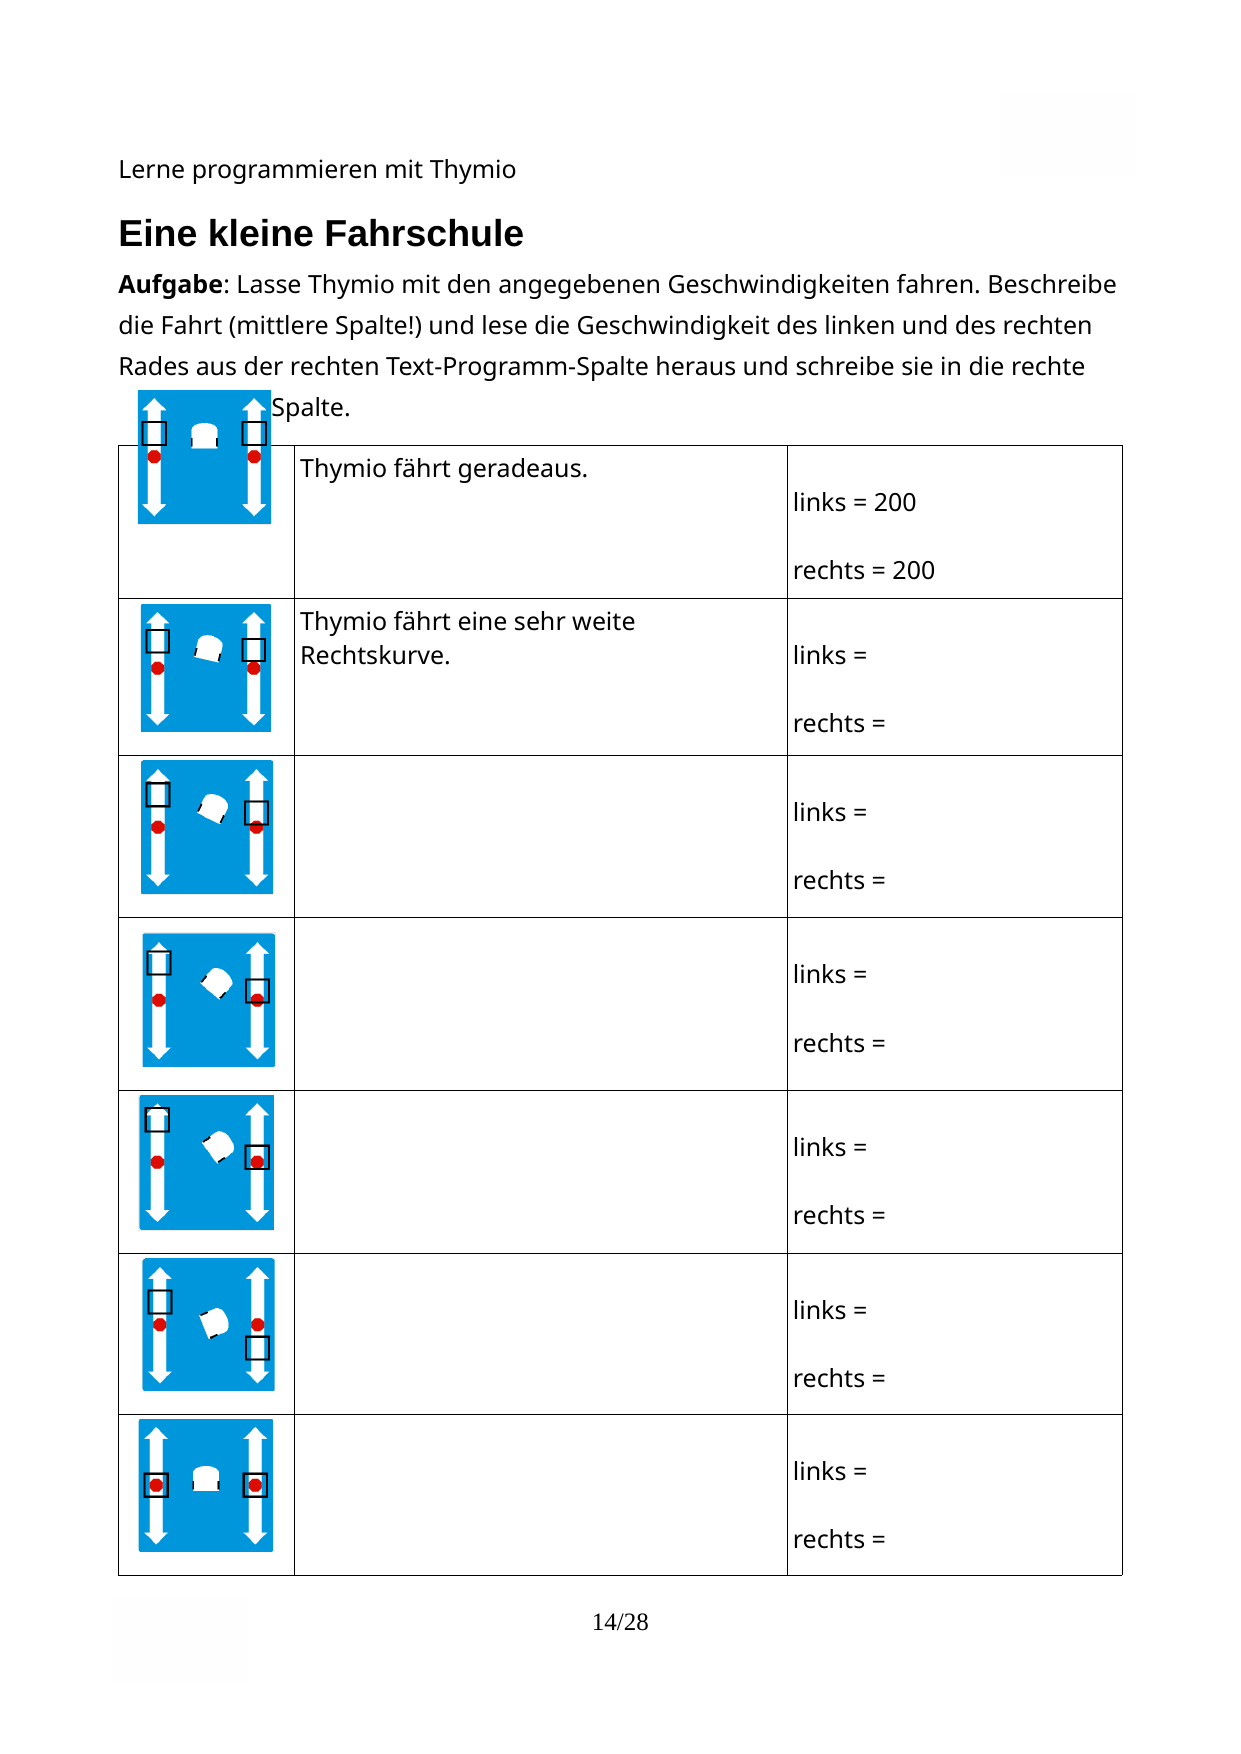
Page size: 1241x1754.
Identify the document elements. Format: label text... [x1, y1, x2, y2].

subtitle Aufgabe: Lasse Thymio mit den angegebenen Geschwindigkeiten fahren. Beschreibe die Fahrt (mittlere Spalte!) und lese die Geschwindigkeit des linken und des rechten Rades aus der rechten Text-Programm-Spalte heraus und schreibe sie in die rechte Spalte. [118, 267, 1122, 423]
table_cell [295, 1415, 787, 1575]
picture [146, 1105, 169, 1221]
picture [244, 614, 263, 724]
picture [192, 424, 217, 448]
table_header links = 200 rechts = 200 [788, 446, 1122, 598]
picture [248, 1268, 267, 1382]
table_cell [119, 599, 294, 604]
table_cell [295, 756, 787, 917]
table_cell links = rechts = [788, 918, 1122, 1089]
table_header [119, 446, 294, 598]
picture [194, 1467, 218, 1490]
picture [202, 969, 232, 998]
table_cell [119, 1415, 294, 1575]
picture [148, 771, 168, 885]
picture [112, 1596, 249, 1682]
table_cell [119, 918, 294, 932]
picture [148, 944, 170, 1058]
table_cell [119, 895, 294, 917]
table_cell [119, 605, 294, 754]
picture [246, 1428, 265, 1543]
picture [148, 613, 167, 724]
picture [248, 943, 267, 1058]
subtitle Eine kleine Fahrschule [118, 211, 1122, 254]
picture [244, 400, 265, 514]
picture [196, 636, 222, 661]
table_cell [295, 1254, 787, 1413]
table_header Thymio fährt geradeaus. [295, 446, 787, 598]
table_cell [119, 1254, 294, 1413]
table_cell links = rechts = [788, 1415, 1122, 1575]
table_cell [119, 756, 294, 894]
picture [247, 770, 266, 885]
table_cell links = rechts = [788, 756, 1122, 917]
table_cell links = rechts = [788, 1254, 1122, 1413]
table_cell Thymio fährt eine sehr weite Rechtskurve. [295, 599, 787, 754]
picture [199, 795, 227, 823]
table_cell [295, 1091, 787, 1253]
table_cell [119, 933, 294, 1089]
picture [201, 1309, 228, 1338]
picture [203, 1132, 233, 1162]
picture [144, 399, 165, 515]
picture [146, 1429, 166, 1543]
picture [247, 1105, 267, 1221]
table_cell [119, 1091, 294, 1253]
table_cell links = rechts = [788, 1091, 1122, 1253]
table_cell [295, 918, 787, 1089]
picture [999, 91, 1136, 177]
picture [150, 1269, 170, 1382]
table_cell links = rechts = [788, 599, 1122, 754]
